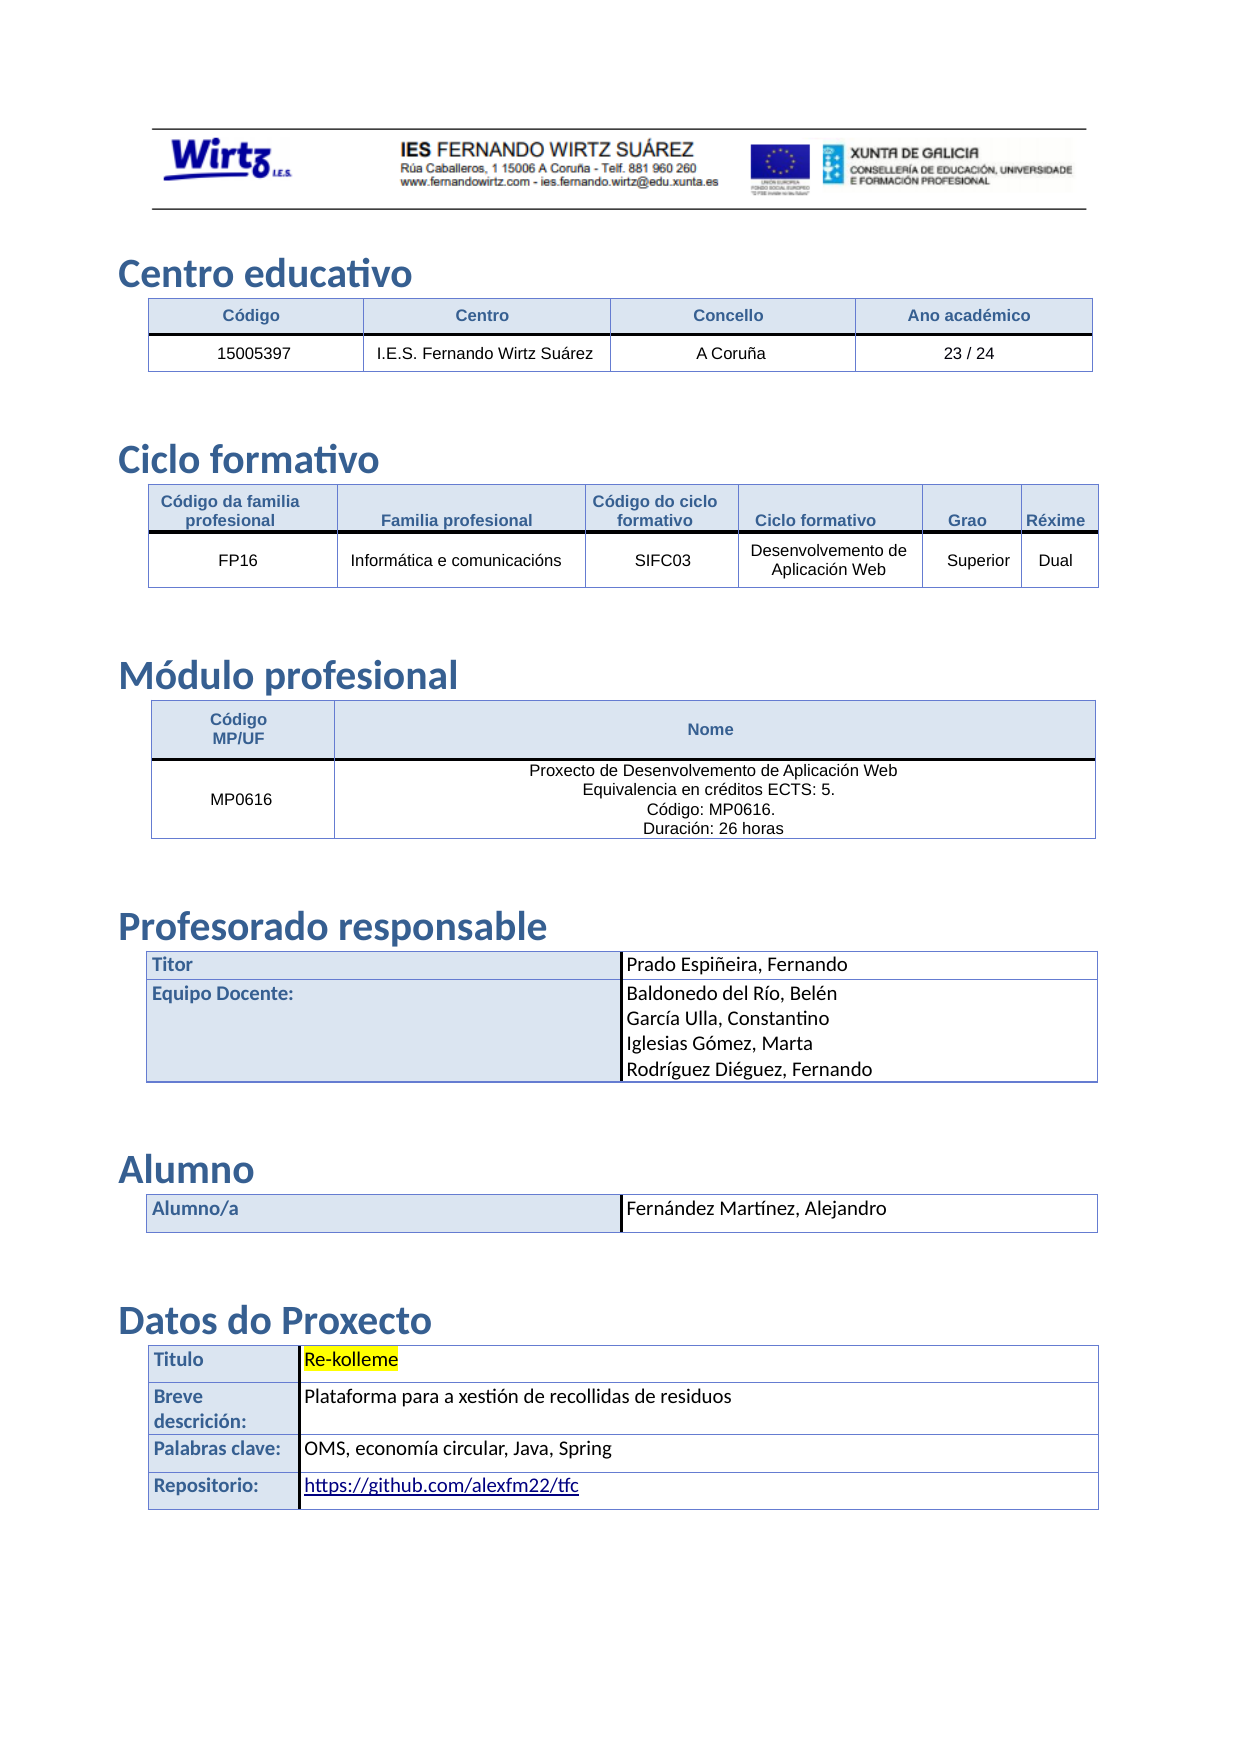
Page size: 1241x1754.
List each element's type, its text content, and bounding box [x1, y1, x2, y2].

table_header Fernández Martínez, Alejandro [623, 1195, 1097, 1232]
text Ciclo formativo [118, 433, 1122, 483]
table_header Concello [611, 299, 855, 333]
table_header Código MP/UF [152, 701, 334, 758]
table_header Re-kolleme [301, 1346, 1098, 1382]
table_header Prado Espiñeira, Fernando [623, 952, 1097, 979]
text Profesorado responsable [118, 900, 1122, 951]
table_header Código da familia profesional [149, 485, 337, 530]
text Centro educativo [118, 247, 1122, 298]
table_cell Palabras clave: [149, 1435, 298, 1472]
table_cell FP16 [149, 534, 337, 587]
table_header Ano académico [856, 299, 1092, 333]
table_cell Superior [923, 534, 1021, 587]
table_header Código do ciclo formativo [586, 485, 738, 530]
table_header Ciclo formativo [739, 485, 922, 530]
table_cell Desenvolvemento de Aplicación Web [739, 534, 922, 587]
picture [143, 118, 1097, 218]
table_header Nome [335, 701, 1095, 758]
table_cell Equipo Docente: [147, 980, 620, 1081]
table_cell 23 / 24 [856, 336, 1092, 371]
table_cell Breve descrición: [149, 1383, 298, 1434]
table_header Titor [147, 952, 620, 979]
text Datos do Proxecto [118, 1294, 1122, 1345]
table_cell MP0616 [152, 761, 334, 838]
table_header Código [149, 299, 363, 333]
table_header Familia profesional [338, 485, 585, 530]
text Alumno [118, 1143, 1122, 1194]
table_cell Baldonedo del Río, Belén García Ulla, Constantino Iglesias Gómez, Marta Rodríguez Diéguez, Fernando [623, 980, 1097, 1081]
table_header Réxime [1022, 485, 1098, 530]
table_cell A Coruña [611, 336, 855, 371]
table_header Grao [923, 485, 1021, 530]
table_cell I.E.S. Fernando Wirtz Suárez [364, 336, 610, 371]
table_cell Informática e comunicacións [338, 534, 585, 587]
table_cell Dual [1022, 534, 1098, 587]
table_cell SIFC03 [586, 534, 738, 587]
table_cell 15005397 [149, 336, 363, 371]
table_cell Plataforma para a xestión de recollidas de residuos [301, 1383, 1098, 1434]
table_cell Proxecto de Desenvolvemento de Aplicación Web Equivalencia en créditos ECTS: 5. Código: MP0616. Duración: 26 horas [335, 761, 1095, 838]
table_header Titulo [149, 1346, 298, 1382]
table_cell Repositorio: [149, 1473, 298, 1509]
table_header Alumno/a [147, 1195, 620, 1232]
table_header Centro [364, 299, 610, 333]
table_cell https://github.com/alexfm22/tfc [301, 1473, 1098, 1509]
table_cell OMS, economía circular, Java, Spring [301, 1435, 1098, 1472]
text Módulo profesional [118, 649, 1122, 699]
